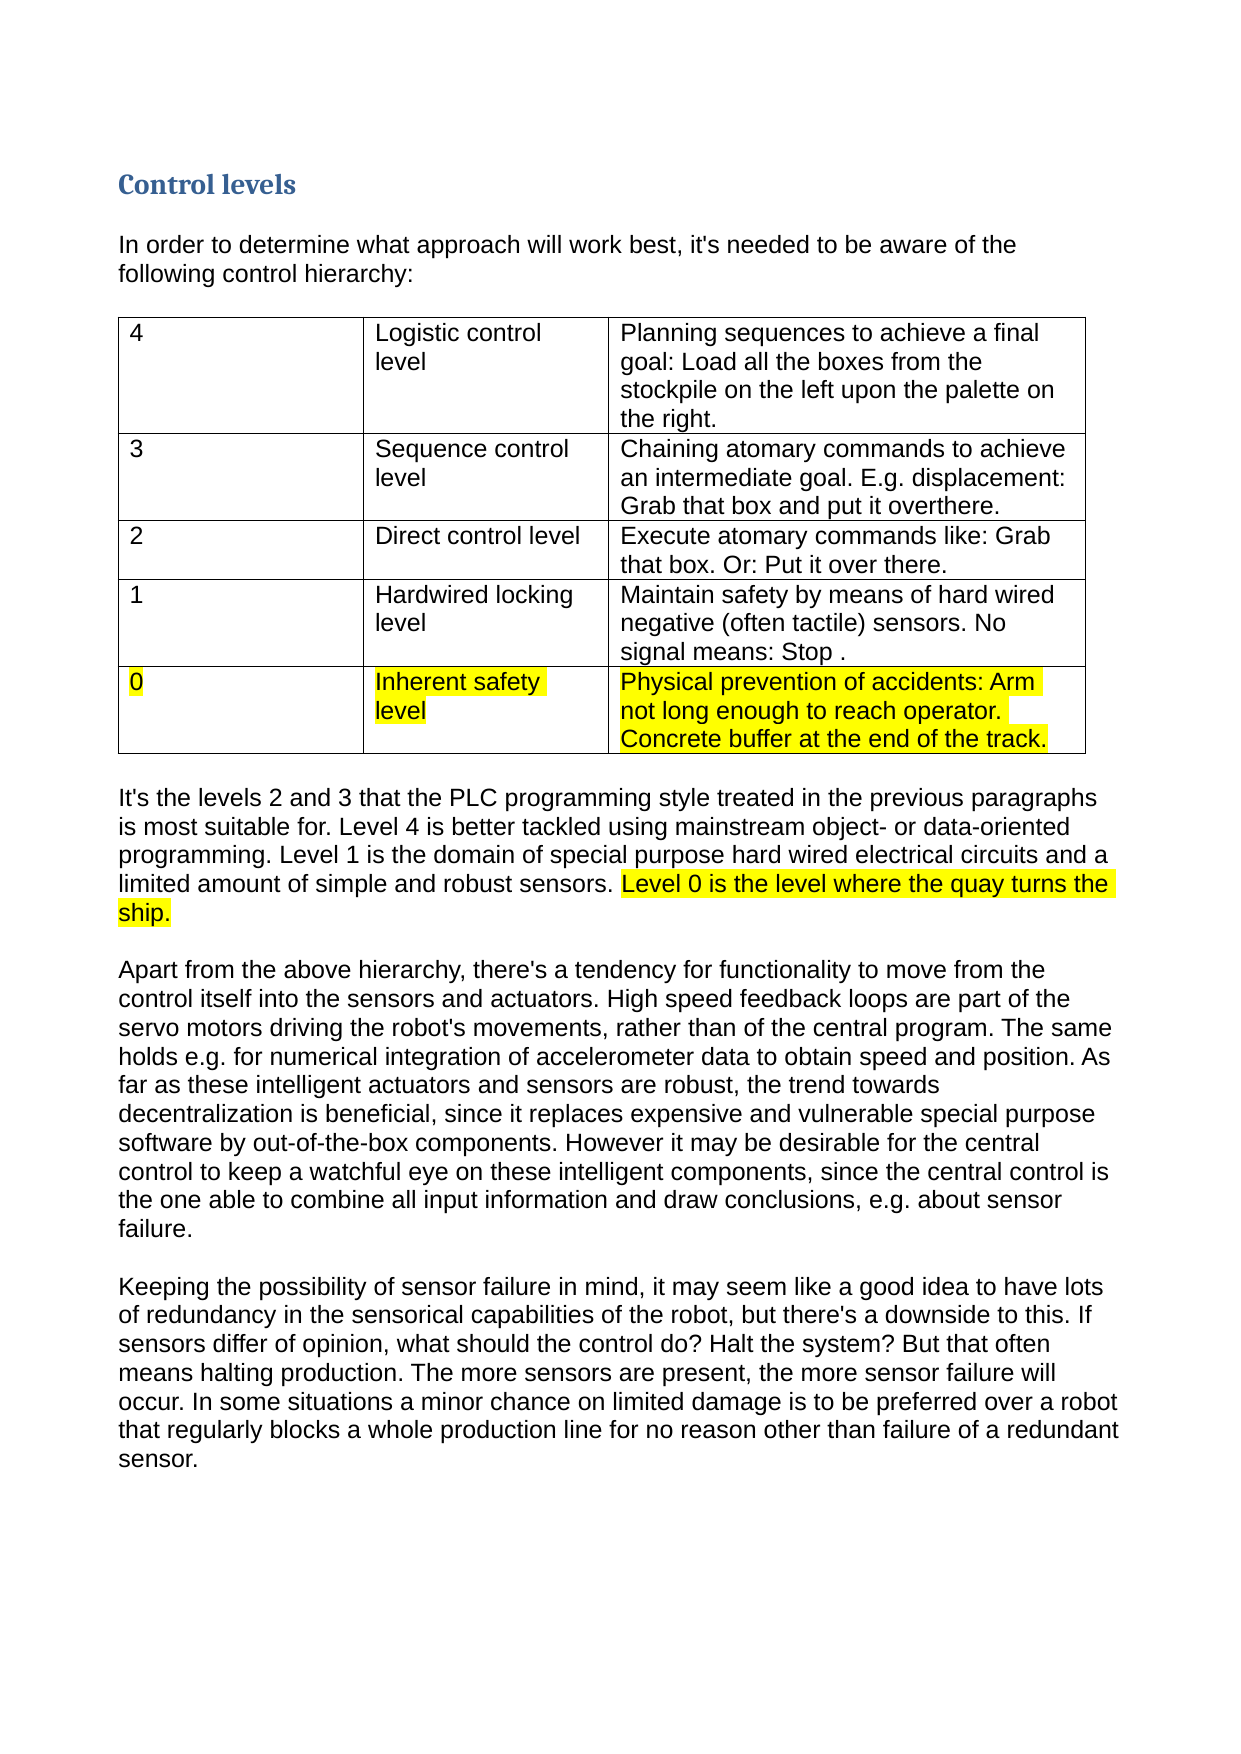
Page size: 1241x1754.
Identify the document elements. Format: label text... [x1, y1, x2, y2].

text In order to determine what approach will work best, it's needed to be aware of the following control hierarchy: [118, 230, 1122, 288]
table_header 4 [119, 318, 363, 433]
subtitle Control levels [118, 168, 1122, 202]
table_cell Chaining atomary commands to achieve an intermediate goal. E.g. displacement: Grab that box and put it overthere. [609, 434, 1085, 520]
table_cell Direct control level [364, 521, 608, 578]
table_cell Physical prevention of accidents: Arm not long enough to reach operator. Concrete buffer at the end of the track. [609, 667, 1085, 753]
table_header Logistic control level [364, 318, 608, 433]
text Keeping the possibility of sensor failure in mind, it may seem like a good idea to have lots of redundancy in the sensorical capabilities of the robot, but there's a downside to this. If sensors differ of opinion, what should the control do? Halt the system? But that often means halting production. The more sensors are present, the more sensor failure will occur. In some situations a minor chance on limited damage is to be preferred over a robot that regularly blocks a whole production line for no reason other than failure of a redundant sensor. [118, 1272, 1122, 1473]
table_cell Execute atomary commands like: Grab that box. Or: Put it over there. [609, 521, 1085, 578]
table_cell Maintain safety by means of hard wired negative (often tactile) sensors. No signal means: Stop . [609, 580, 1085, 666]
table_cell 0 [119, 667, 363, 753]
table_cell Inherent safety level [364, 667, 608, 753]
text Apart from the above hierarchy, there's a tendency for functionality to move from the control itself into the sensors and actuators. High speed feedback loops are part of the servo motors driving the robot's movements, rather than of the central program. The same holds e.g. for numerical integration of accelerometer data to obtain speed and position. As far as these intelligent actuators and sensors are robust, the trend towards decentralization is beneficial, since it replaces expensive and vulnerable special purpose software by out-of-the-box components. However it may be desirable for the central control to keep a watchful eye on these intelligent components, since the central control is the one able to combine all input information and draw conclusions, e.g. about sensor failure. [118, 955, 1122, 1243]
table_cell Sequence control level [364, 434, 608, 520]
table_cell Hardwired locking level [364, 580, 608, 666]
table_cell 2 [119, 521, 363, 578]
table_header Planning sequences to achieve a final goal: Load all the boxes from the stockpile on the left upon the palette on the right. [609, 318, 1085, 433]
text It's the levels 2 and 3 that the PLC programming style treated in the previous paragraphs is most suitable for. Level 4 is better tackled using mainstream object- or data-oriented programming. Level 1 is the domain of special purpose hard wired electrical circuits and a limited amount of simple and robust sensors. Level 0 is the level where the quay turns the ship. [118, 783, 1122, 927]
table_cell 1 [119, 580, 363, 666]
table_cell 3 [119, 434, 363, 520]
